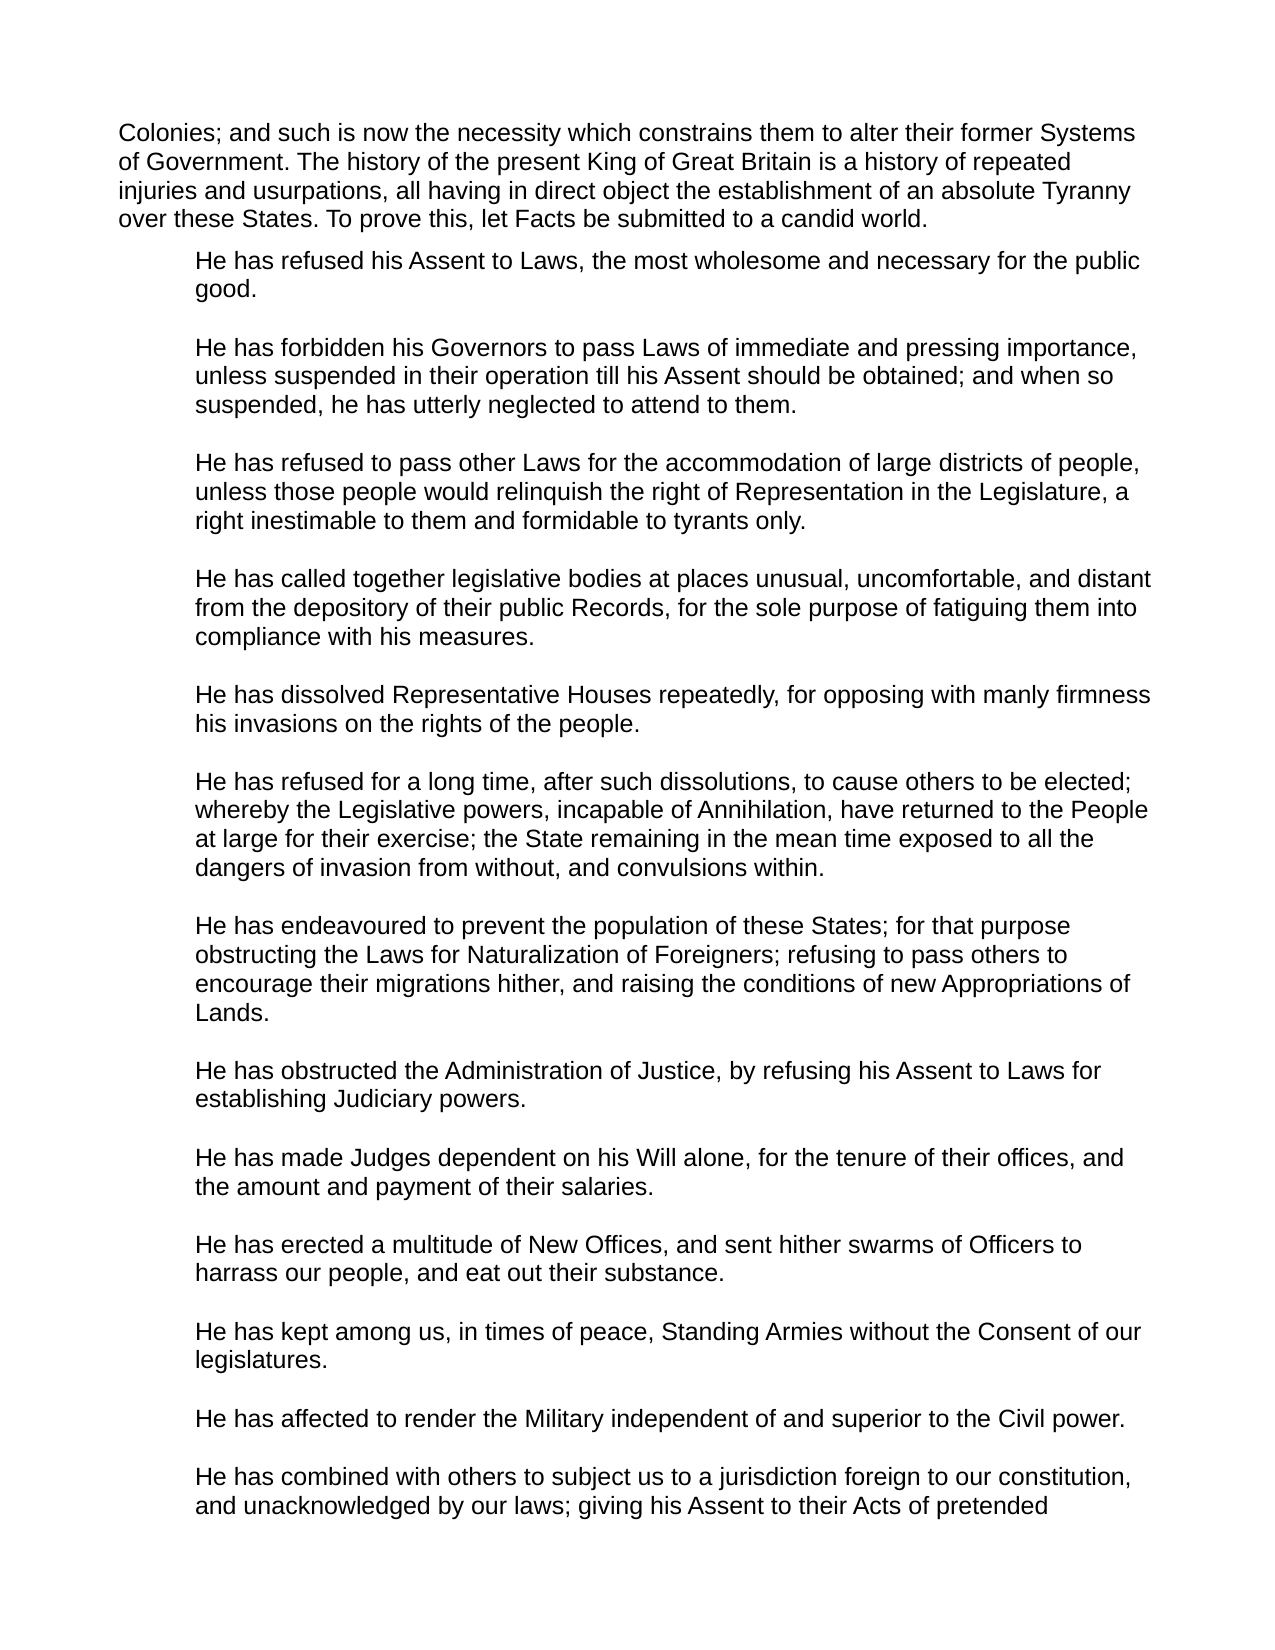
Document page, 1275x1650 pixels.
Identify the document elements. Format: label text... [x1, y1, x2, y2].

text He has called together legislative bodies at places unusual, uncomfortable, and distant from the depository of their public Records, for the sole purpose of fatiguing them into compliance with his measures. [195, 564, 1157, 650]
text He has endeavoured to prevent the population of these States; for that purpose obstructing the Laws for Naturalization of Foreigners; refusing to pass others to encourage their migrations hither, and raising the conditions of new Appropriations of Lands. [195, 911, 1157, 1026]
text He has obstructed the Administration of Justice, by refusing his Assent to Laws for establishing Judiciary powers. [195, 1056, 1157, 1113]
text He has refused to pass other Laws for the accommodation of large districts of people, unless those people would relinquish the right of Representation in the Legislature, a right inestimable to them and formidable to tyrants only. [195, 448, 1157, 534]
text He has forbidden his Governors to pass Laws of immediate and pressing importance, unless suspended in their operation till his Assent should be obtained; and when so suspended, he has utterly neglected to attend to them. [195, 333, 1157, 419]
text Colonies; and such is now the necessity which constrains them to alter their former Systems of Government. The history of the present King of Great Britain is a history of repeated injuries and usurpations, all having in direct object the establishment of an absolute Tyranny over these States. To prove this, let Facts be submitted to a candid world. [118, 118, 1157, 233]
text He has refused his Assent to Laws, the most wholesome and necessary for the public good. [195, 246, 1157, 303]
text He has made Judges dependent on his Will alone, for the tenure of their offices, and the amount and payment of their salaries. [195, 1143, 1157, 1200]
text He has affected to render the Military independent of and superior to the Civil power. [195, 1404, 1157, 1432]
text He has refused for a long time, after such dissolutions, to cause others to be elected; whereby the Legislative powers, incapable of Annihilation, have returned to the People at large for their exercise; the State remaining in the mean time exposed to all the dangers of invasion from without, and convulsions within. [195, 767, 1157, 882]
text He has erected a multitude of New Offices, and sent hither swarms of Officers to harrass our people, and eat out their substance. [195, 1230, 1157, 1287]
text He has combined with others to subject us to a jurisdiction foreign to our constitution, and unacknowledged by our laws; giving his Assent to their Acts of pretended [195, 1462, 1157, 1519]
text He has dissolved Representative Houses repeatedly, for opposing with manly firmness his invasions on the rights of the people. [195, 680, 1157, 737]
text He has kept among us, in times of peace, Standing Armies without the Consent of our legislatures. [195, 1317, 1157, 1374]
